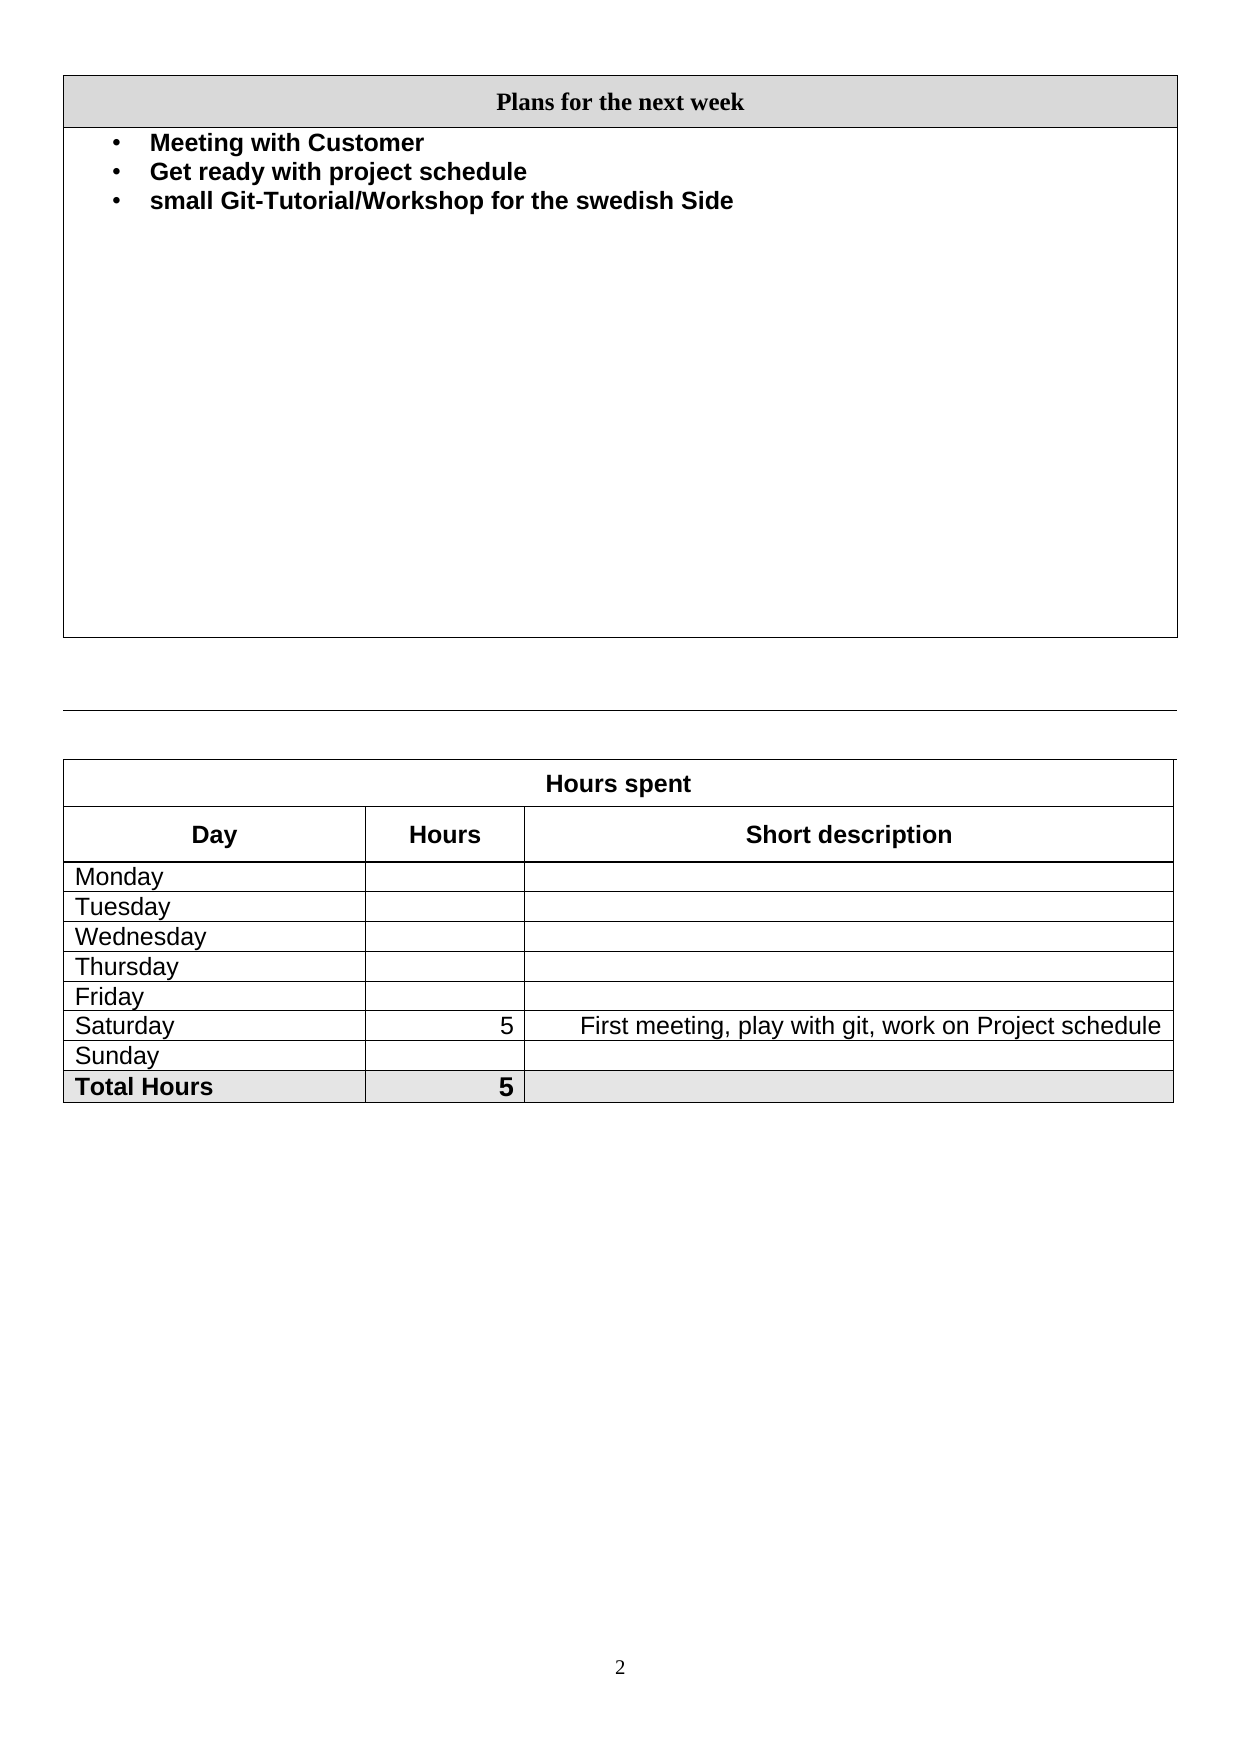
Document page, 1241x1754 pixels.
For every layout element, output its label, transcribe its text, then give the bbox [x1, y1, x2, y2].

table_cell 5 [366, 1071, 524, 1102]
table_cell [366, 952, 524, 981]
table_cell Monday [64, 863, 365, 891]
table_cell [525, 952, 1173, 981]
table_cell Thursday [64, 952, 365, 981]
table_cell [366, 892, 524, 921]
table_cell [525, 922, 1173, 951]
table_cell [525, 1071, 1173, 1102]
table_header [63, 711, 1177, 759]
table_cell [366, 982, 524, 1010]
table_cell Sunday [64, 1041, 365, 1070]
table_cell [525, 892, 1173, 921]
table_cell Hours spent [64, 760, 1173, 806]
table_cell Day [64, 807, 365, 861]
table_cell [525, 982, 1173, 1010]
table_cell [525, 863, 1173, 891]
table_cell First meeting, play with git, work on Project schedule [525, 1011, 1173, 1040]
table_header Plans for the next week [64, 76, 1177, 127]
table_cell Friday [64, 982, 365, 1010]
table_cell [366, 1041, 524, 1070]
table_cell 5 [366, 1011, 524, 1040]
table_cell Saturday [64, 1011, 365, 1040]
table_cell Wednesday [64, 922, 365, 951]
table_cell Total Hours [64, 1071, 365, 1102]
table_cell Tuesday [64, 892, 365, 921]
table_cell Hours [366, 807, 524, 861]
table_cell Meeting with Customer Get ready with project schedule small Git-Tutorial/Workshop for the swedish Side [64, 128, 1177, 637]
table_cell [366, 922, 524, 951]
table_cell [366, 863, 524, 891]
table_cell [525, 1041, 1173, 1070]
table_cell Short description [525, 807, 1173, 861]
